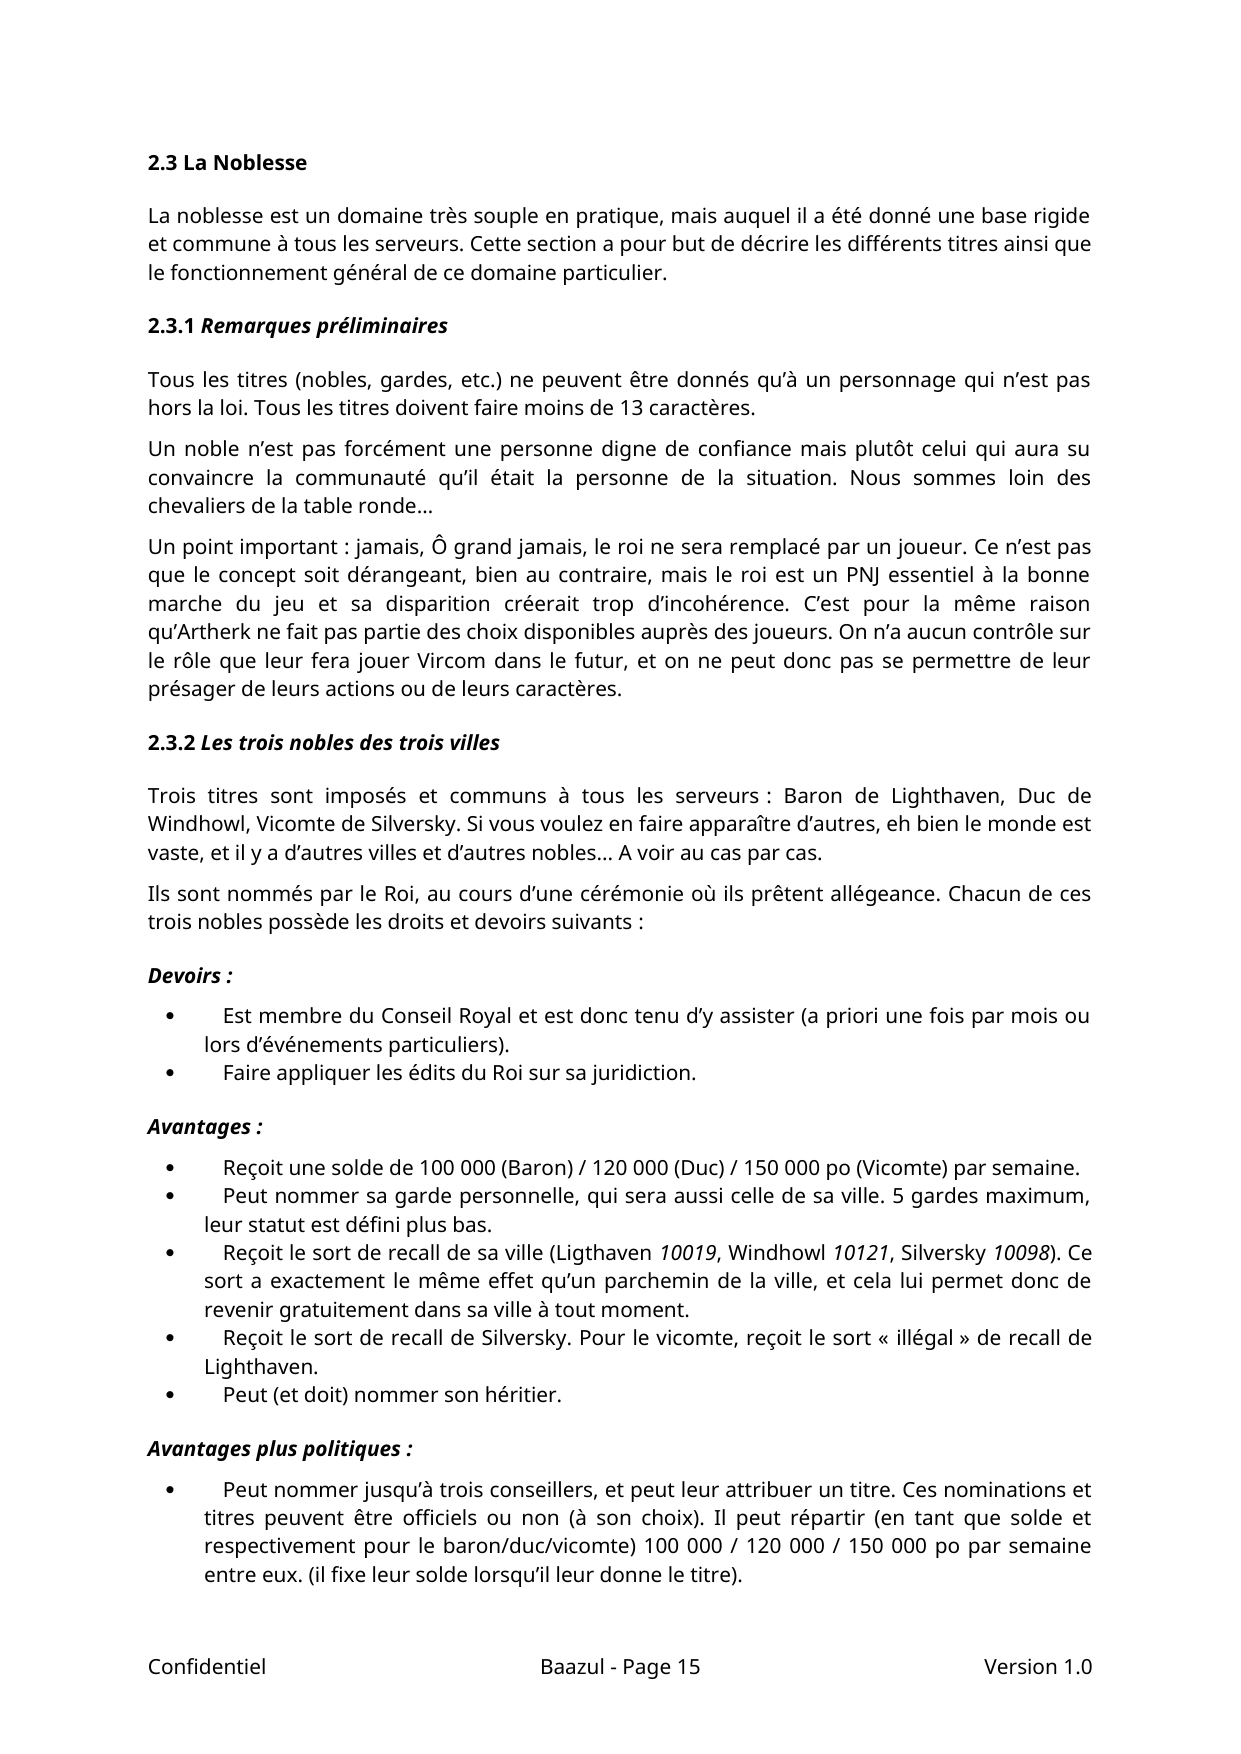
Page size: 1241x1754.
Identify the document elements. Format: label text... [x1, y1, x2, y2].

text Tous les titres (nobles, gardes, etc.) ne peuvent être donnés qu’à un personnage qui n’est pas hors la loi. Tous les titres doivent faire moins de 13 caractères. [148, 365, 1093, 422]
text Avantages plus politiques : [148, 1434, 1093, 1462]
list Est membre du Conseil Royal et est donc tenu d’y assister (a priori une fois par mois ou lors d’événements particuliers). [166, 1002, 1093, 1058]
text Ils sont nommés par le Roi, au cours d’une cérémonie où ils prêtent allégeance. Chacun de ces trois nobles possède les droits et devoirs suivants : [148, 879, 1093, 936]
list Peut (et doit) nommer son héritier. [166, 1380, 1093, 1409]
subtitle Les trois nobles des trois villes [148, 728, 1093, 756]
text Devoirs : [148, 961, 1093, 989]
list Reçoit le sort de recall de sa ville (Ligthaven 10019, Windhowl 10121, Silversky 10098). Ce sort a exactement le même effet qu’un parchemin de la ville, et cela lui permet donc de revenir gratuitement dans sa ville à tout moment. [166, 1238, 1093, 1323]
text La noblesse est un domaine très souple en pratique, mais auquel il a été donné une base rigide et commune à tous les serveurs. Cette section a pour but de décrire les différents titres ainsi que le fonctionnement général de ce domaine particulier. [148, 201, 1093, 286]
text Trois titres sont imposés et communs à tous les serveurs : Baron de Lighthaven, Duc de Windhowl, Vicomte de Silversky. Si vous voulez en faire apparaître d’autres, eh bien le monde est vaste, et il y a d’autres villes et d’autres nobles... A voir au cas par cas. [148, 781, 1093, 866]
list Faire appliquer les édits du Roi sur sa juridiction. [166, 1058, 1093, 1087]
subtitle La Noblesse [148, 148, 1093, 176]
list Peut nommer sa garde personnelle, qui sera aussi celle de sa ville. 5 gardes maximum, leur statut est défini plus bas. [166, 1181, 1093, 1238]
list Peut nommer jusqu’à trois conseillers, et peut leur attribuer un titre. Ces nominations et titres peuvent être officiels ou non (à son choix). Il peut répartir (en tant que solde et respectivement pour le baron/duc/vicomte) 100 000 / 120 000 / 150 000 po par semaine entre eux. (il fixe leur solde lorsqu’il leur donne le titre). [166, 1475, 1093, 1588]
list Reçoit le sort de recall de Silversky. Pour le vicomte, reçoit le sort « illégal » de recall de Lighthaven. [166, 1323, 1093, 1380]
text Avantages : [148, 1112, 1093, 1140]
text Un noble n’est pas forcément une personne digne de confiance mais plutôt celui qui aura su convaincre la communauté qu’il était la personne de la situation. Nous sommes loin des chevaliers de la table ronde… [148, 434, 1093, 519]
list Reçoit une solde de 100 000 (Baron) / 120 000 (Duc) / 150 000 po (Vicomte) par semaine. [166, 1153, 1093, 1181]
subtitle Remarques préliminaires [148, 311, 1093, 340]
text Un point important : jamais, Ô grand jamais, le roi ne sera remplacé par un joueur. Ce n’est pas que le concept soit dérangeant, bien au contraire, mais le roi est un PNJ essentiel à la bonne marche du jeu et sa disparition créerait trop d’incohérence. C’est pour la même raison qu’Artherk ne fait pas partie des choix disponibles auprès des joueurs. On n’a aucun contrôle sur le rôle que leur fera jouer Vircom dans le futur, et on ne peut donc pas se permettre de leur présager de leurs actions ou de leurs caractères. [148, 532, 1093, 703]
